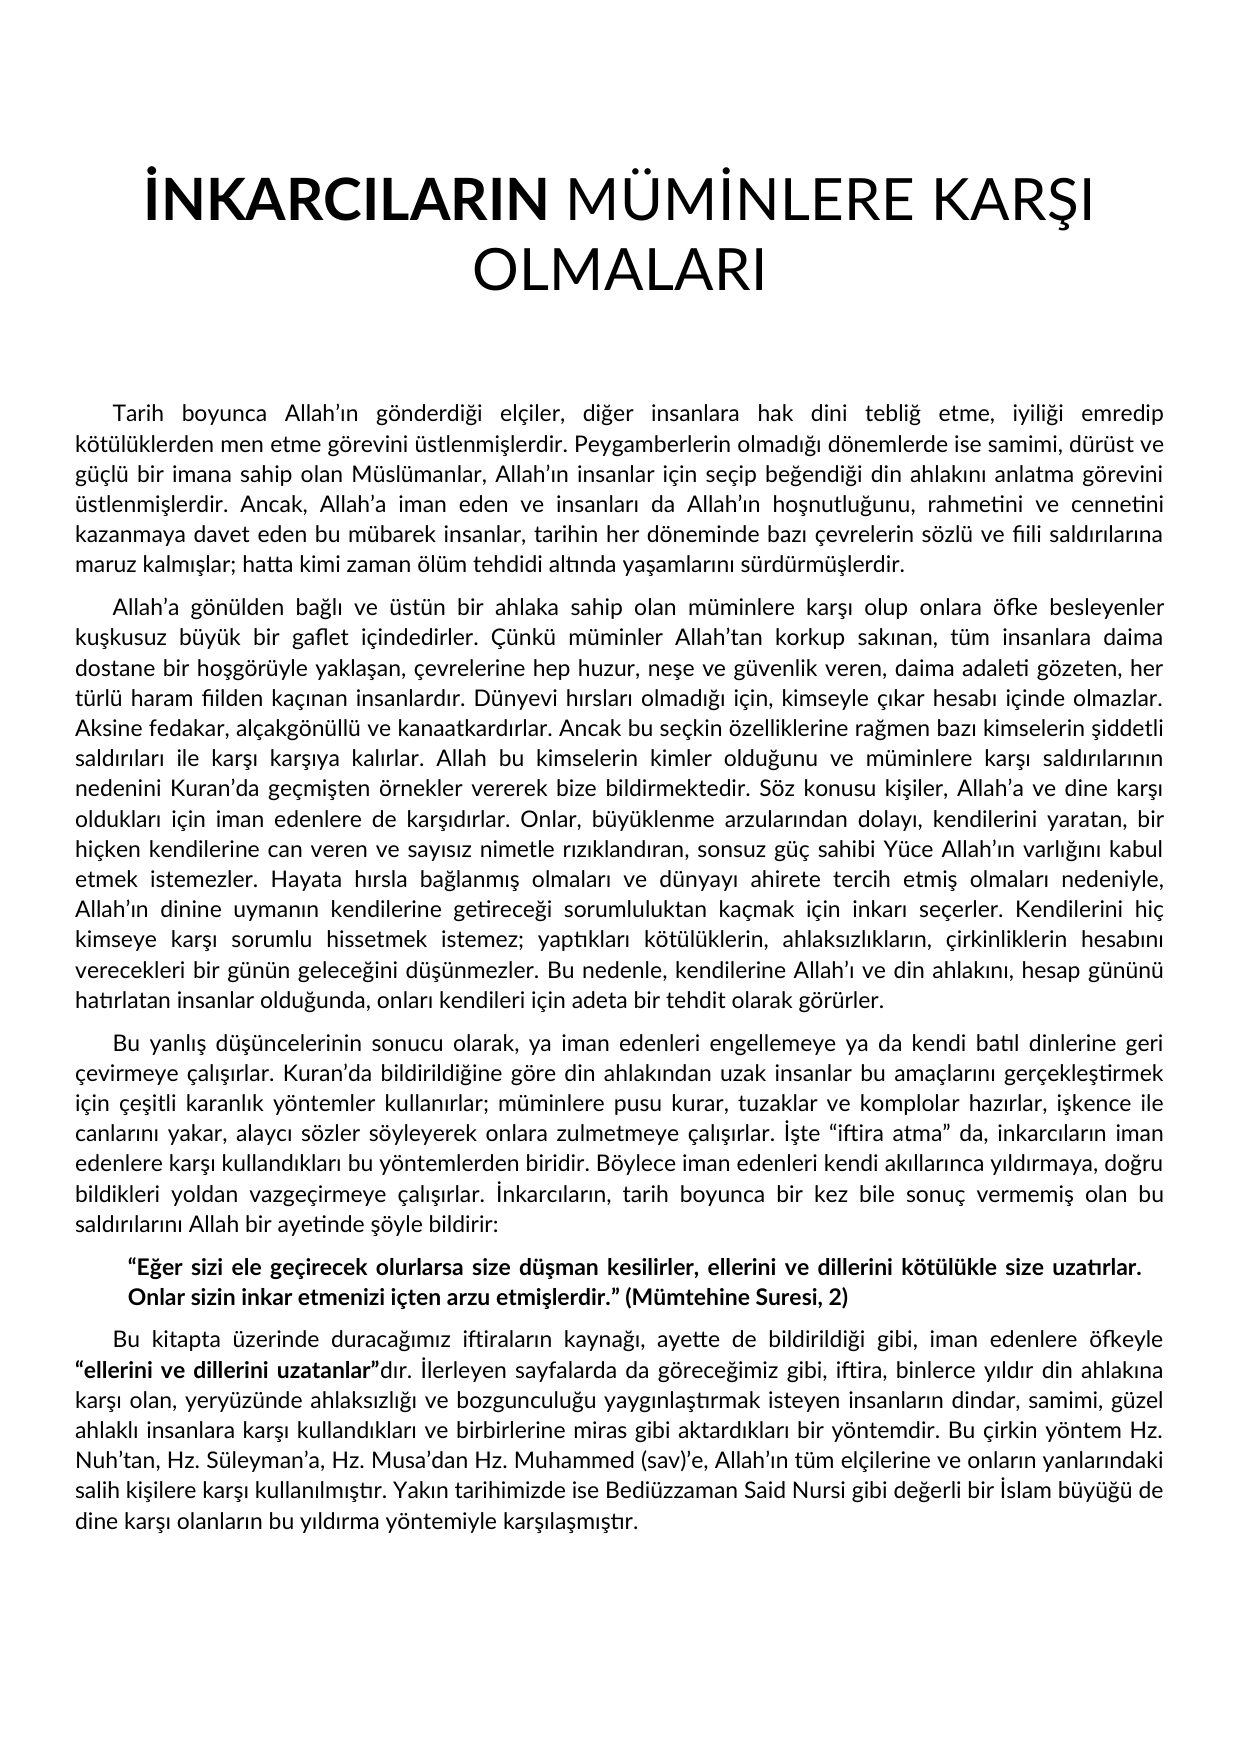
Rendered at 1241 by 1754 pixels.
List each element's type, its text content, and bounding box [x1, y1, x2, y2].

text Allah’a gönülden bağlı ve üstün bir ahlaka sahip olan müminlere karşı olup onlara öfke besleyenler kuşkusuz büyük bir gaflet içindedirler. Çünkü müminler Allah’tan korkup sakınan, tüm insanlara daima dostane bir hoşgörüyle yaklaşan, çevrelerine hep huzur, neşe ve güvenlik veren, daima adaleti gözeten, her türlü haram fiilden kaçınan insanlardır. Dünyevi hırsları olmadığı için, kimseyle çıkar hesabı içinde olmazlar. Aksine fedakar, alçakgönüllü ve kanaatkardırlar. Ancak bu seçkin özelliklerine rağmen bazı kimselerin şiddetli saldırıları ile karşı karşıya kalırlar. Allah bu kimselerin kimler olduğunu ve müminlere karşı saldırılarının nedenini Kuran’da geçmişten örnekler vererek bize bildirmektedir. Söz konusu kişiler, Allah’a ve dine karşı oldukları için iman edenlere de karşıdırlar. Onlar, büyüklenme arzularından dolayı, kendilerini yaratan, bir hiçken kendilerine can veren ve sayısız nimetle rızıklandıran, sonsuz güç sahibi Yüce Allah’ın varlığını kabul etmek istemezler. Hayata hırsla bağlanmış olmaları ve dünyayı ahirete tercih etmiş olmaları nedeniyle, Allah’ın dinine uymanın kendilerine getireceği sorumluluktan kaçmak için inkarı seçerler. Kendilerini hiç kimseye karşı sorumlu hissetmek istemez; yaptıkları kötülüklerin, ahlaksızlıkların, çirkinliklerin hesabını verecekleri bir günün geleceğini düşünmezler. Bu nedenle, kendilerine Allah’ı ve din ahlakını, hesap gününü hatırlatan insanlar olduğunda, onları kendileri için adeta bir tehdit olarak görürler. [75, 593, 1165, 1013]
text “Eğer sizi ele geçirecek olurlarsa size düşman kesilirler, ellerini ve dillerini kötülükle size uzatırlar. Onlar sizin inkar etmenizi içten arzu etmişlerdir.” (Mümtehine Suresi, 2) [128, 1252, 1143, 1310]
text Tarih boyunca Allah’ın gönderdiği elçiler, diğer insanlara hak dini tebliğ etme, iyiliği emredip kötülüklerden men etme görevini üstlenmişlerdir. Peygamberlerin olmadığı dönemlerde ise samimi, dürüst ve güçlü bir imana sahip olan Müslümanlar, Allah’ın insanlar için seçip beğendiği din ahlakını anlatma görevini üstlenmişlerdir. Ancak, Allah’a iman eden ve insanları da Allah’ın hoşnutluğunu, rahmetini ve cennetini kazanmaya davet eden bu mübarek insanlar, tarihin her döneminde bazı çevrelerin sözlü ve fiili saldırılarına maruz kalmışlar; hatta kimi zaman ölüm tehdidi altında yaşamlarını sürdürmüşlerdir. [75, 399, 1165, 578]
text Bu kitapta üzerinde duracağımız iftiraların kaynağı, ayette de bildirildiği gibi, iman edenlere öfkeyle “ellerini ve dillerini uzatanlar”dır. İlerleyen sayfalarda da göreceğimiz gibi, iftira, binlerce yıldır din ahlakına karşı olan, yeryüzünde ahlaksızlığı ve bozgunculuğu yaygınlaştırmak isteyen insanların dindar, samimi, güzel ahlaklı insanlara karşı kullandıkları ve birbirlerine miras gibi aktardıkları bir yöntemdir. Bu çirkin yöntem Hz. Nuh’tan, Hz. Süleyman’a, Hz. Musa’dan Hz. Muhammed (sav)’e, Allah’ın tüm elçilerine ve onların yanlarındaki salih kişilere karşı kullanılmıştır. Yakın tarihimizde ise Bediüzzaman Said Nursi gibi değerli bir İslam büyüğü de dine karşı olanların bu yıldırma yöntemiyle karşılaşmıştır. [75, 1325, 1165, 1534]
subtitle İNKARCILARIN MÜMİNLERE KARŞI OLMALARI [75, 162, 1165, 302]
text Bu yanlış düşüncelerinin sonucu olarak, ya iman edenleri engellemeye ya da kendi batıl dinlerine geri çevirmeye çalışırlar. Kuran’da bildirildiğine göre din ahlakından uzak insanlar bu amaçlarını gerçekleştirmek için çeşitli karanlık yöntemler kullanırlar; müminlere pusu kurar, tuzaklar ve komplolar hazırlar, işkence ile canlarını yakar, alaycı sözler söyleyerek onlara zulmetmeye çalışırlar. İşte “iftira atma” da, inkarcıların iman edenlere karşı kullandıkları bu yöntemlerden biridir. Böylece iman edenleri kendi akıllarınca yıldırmaya, doğru bildikleri yoldan vazgeçirmeye çalışırlar. İnkarcıların, tarih boyunca bir kez bile sonuç vermemiş olan bu saldırılarını Allah bir ayetinde şöyle bildirir: [75, 1028, 1165, 1237]
